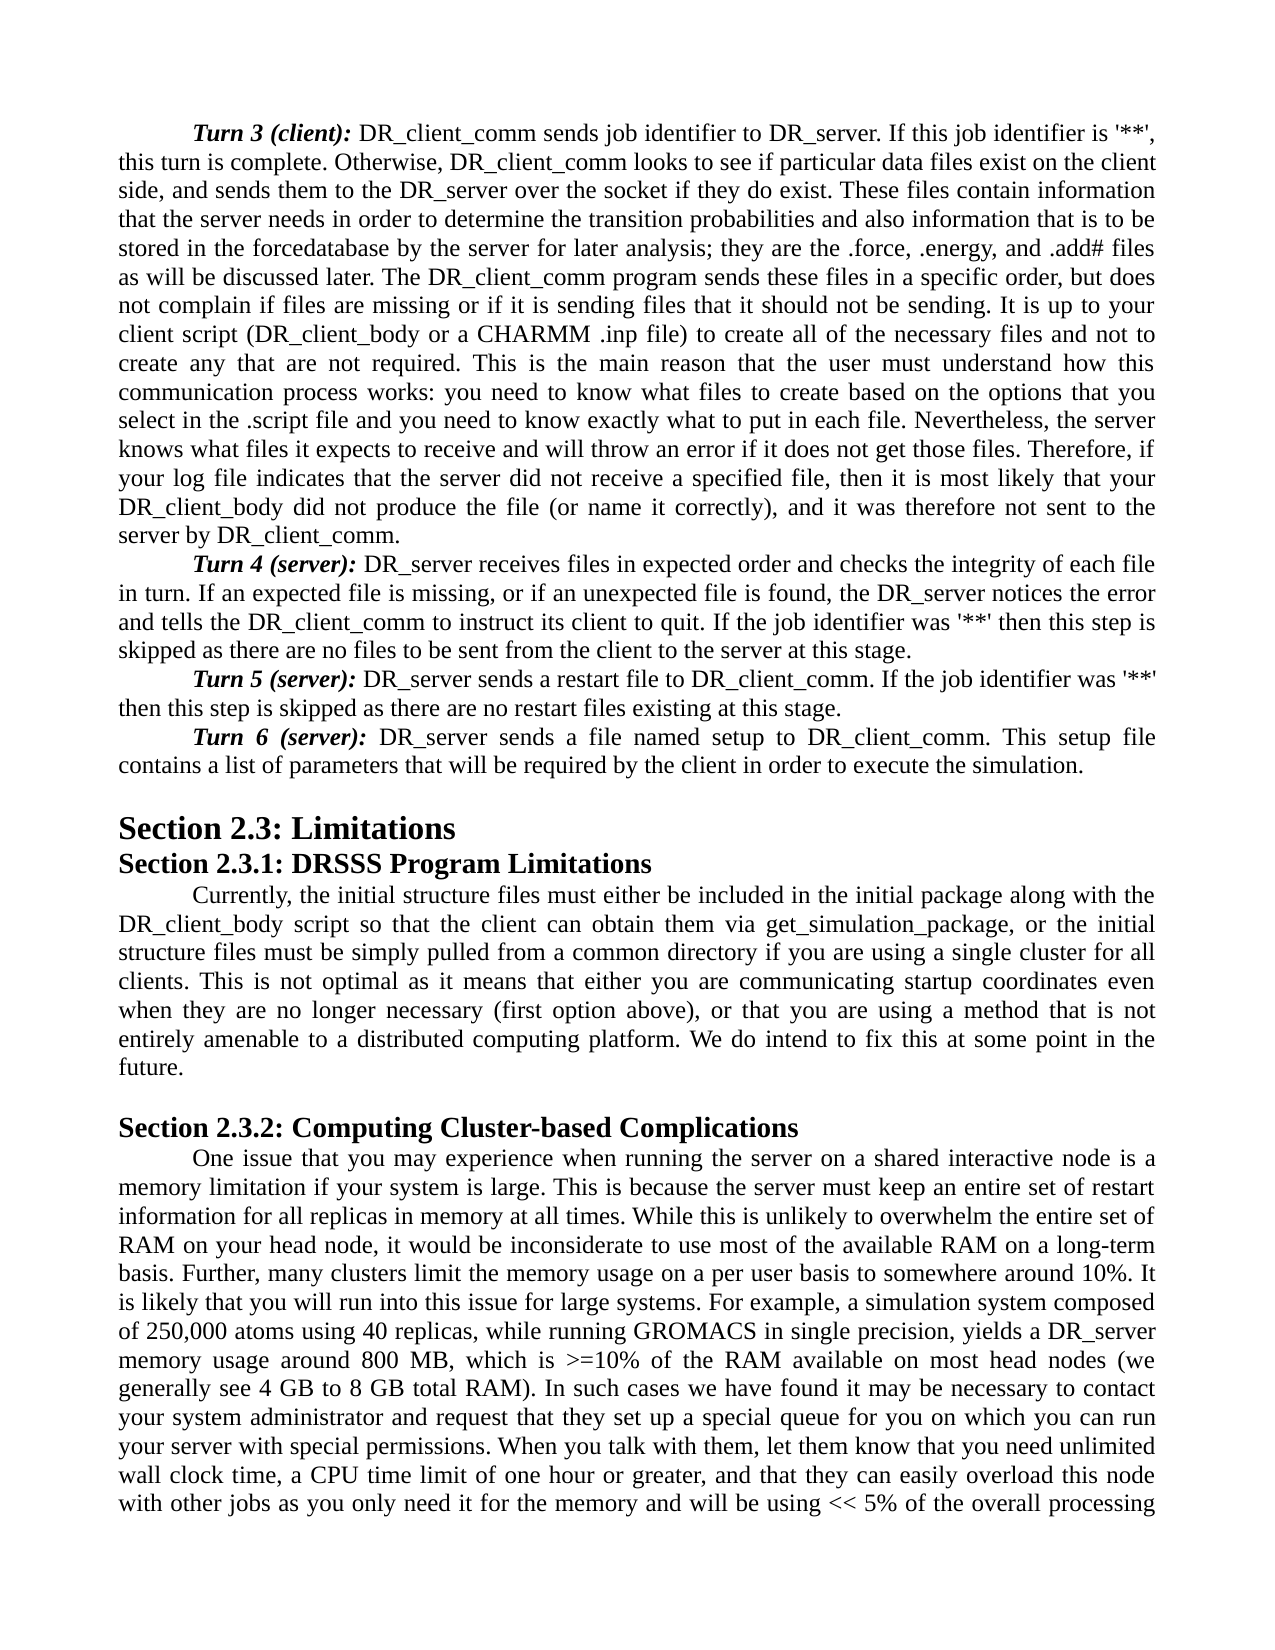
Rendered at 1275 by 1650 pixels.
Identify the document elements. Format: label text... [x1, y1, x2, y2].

text Turn 4 (server): DR_server receives files in expected order and checks the integrity of each file in turn. If an expected file is missing, or if an unexpected file is found, the DR_server notices the error and tells the DR_client_comm to instruct its client to quit. If the job identifier was '**' then this step is skipped as there are no files to be sent from the client to the server at this stage. [118, 549, 1157, 664]
text Turn 6 (server): DR_server sends a file named setup to DR_client_comm. This setup file contains a list of parameters that will be required by the client in order to execute the simulation. [118, 722, 1157, 779]
text Section 2.3.2: Computing Cluster-based Complications [118, 1110, 1157, 1143]
text Turn 5 (server): DR_server sends a restart file to DR_client_comm. If the job identifier was '**' then this step is skipped as there are no restart files existing at this stage. [118, 664, 1157, 722]
text Section 2.3.1: DRSSS Program Limitations [118, 846, 1157, 880]
text One issue that you may experience when running the server on a shared interactive node is a memory limitation if your system is large. This is because the server must keep an entire set of restart information for all replicas in memory at all times. While this is unlikely to overwhelm the entire set of RAM on your head node, it would be inconsiderate to use most of the available RAM on a long-term basis. Further, many clusters limit the memory usage on a per user basis to somewhere around 10%. It is likely that you will run into this issue for large systems. For example, a simulation system composed of 250,000 atoms using 40 replicas, while running GROMACS in single precision, yields a DR_server memory usage around 800 MB, which is >=10% of the RAM available on most head nodes (we generally see 4 GB to 8 GB total RAM). In such cases we have found it may be necessary to contact your system administrator and request that they set up a special queue for you on which you can run your server with special permissions. When you talk with them, let them know that you need unlimited wall clock time, a CPU time limit of one hour or greater, and that they can easily overload this node with other jobs as you only need it for the memory and will be using << 5% of the overall processing [118, 1143, 1157, 1517]
text Section 2.3: Limitations [118, 808, 1157, 846]
text Currently, the initial structure files must either be included in the initial package along with the DR_client_body script so that the client can obtain them via get_simulation_package, or the initial structure files must be simply pulled from a common directory if you are using a single cluster for all clients. This is not optimal as it means that either you are communicating startup coordinates even when they are no longer necessary (first option above), or that you are using a method that is not entirely amenable to a distributed computing platform. We do intend to fix this at some point in the future. [118, 880, 1157, 1081]
text Turn 3 (client): DR_client_comm sends job identifier to DR_server. If this job identifier is '**', this turn is complete. Otherwise, DR_client_comm looks to see if particular data files exist on the client side, and sends them to the DR_server over the socket if they do exist. These files contain information that the server needs in order to determine the transition probabilities and also information that is to be stored in the forcedatabase by the server for later analysis; they are the .force, .energy, and .add# files as will be discussed later. The DR_client_comm program sends these files in a specific order, but does not complain if files are missing or if it is sending files that it should not be sending. It is up to your client script (DR_client_body or a CHARMM .inp file) to create all of the necessary files and not to create any that are not required. This is the main reason that the user must understand how this communication process works: you need to know what files to create based on the options that you select in the .script file and you need to know exactly what to put in each file. Nevertheless, the server knows what files it expects to receive and will throw an error if it does not get those files. Therefore, if your log file indicates that the server did not receive a specified file, then it is most likely that your DR_client_body did not produce the file (or name it correctly), and it was therefore not sent to the server by DR_client_comm. [118, 118, 1157, 549]
